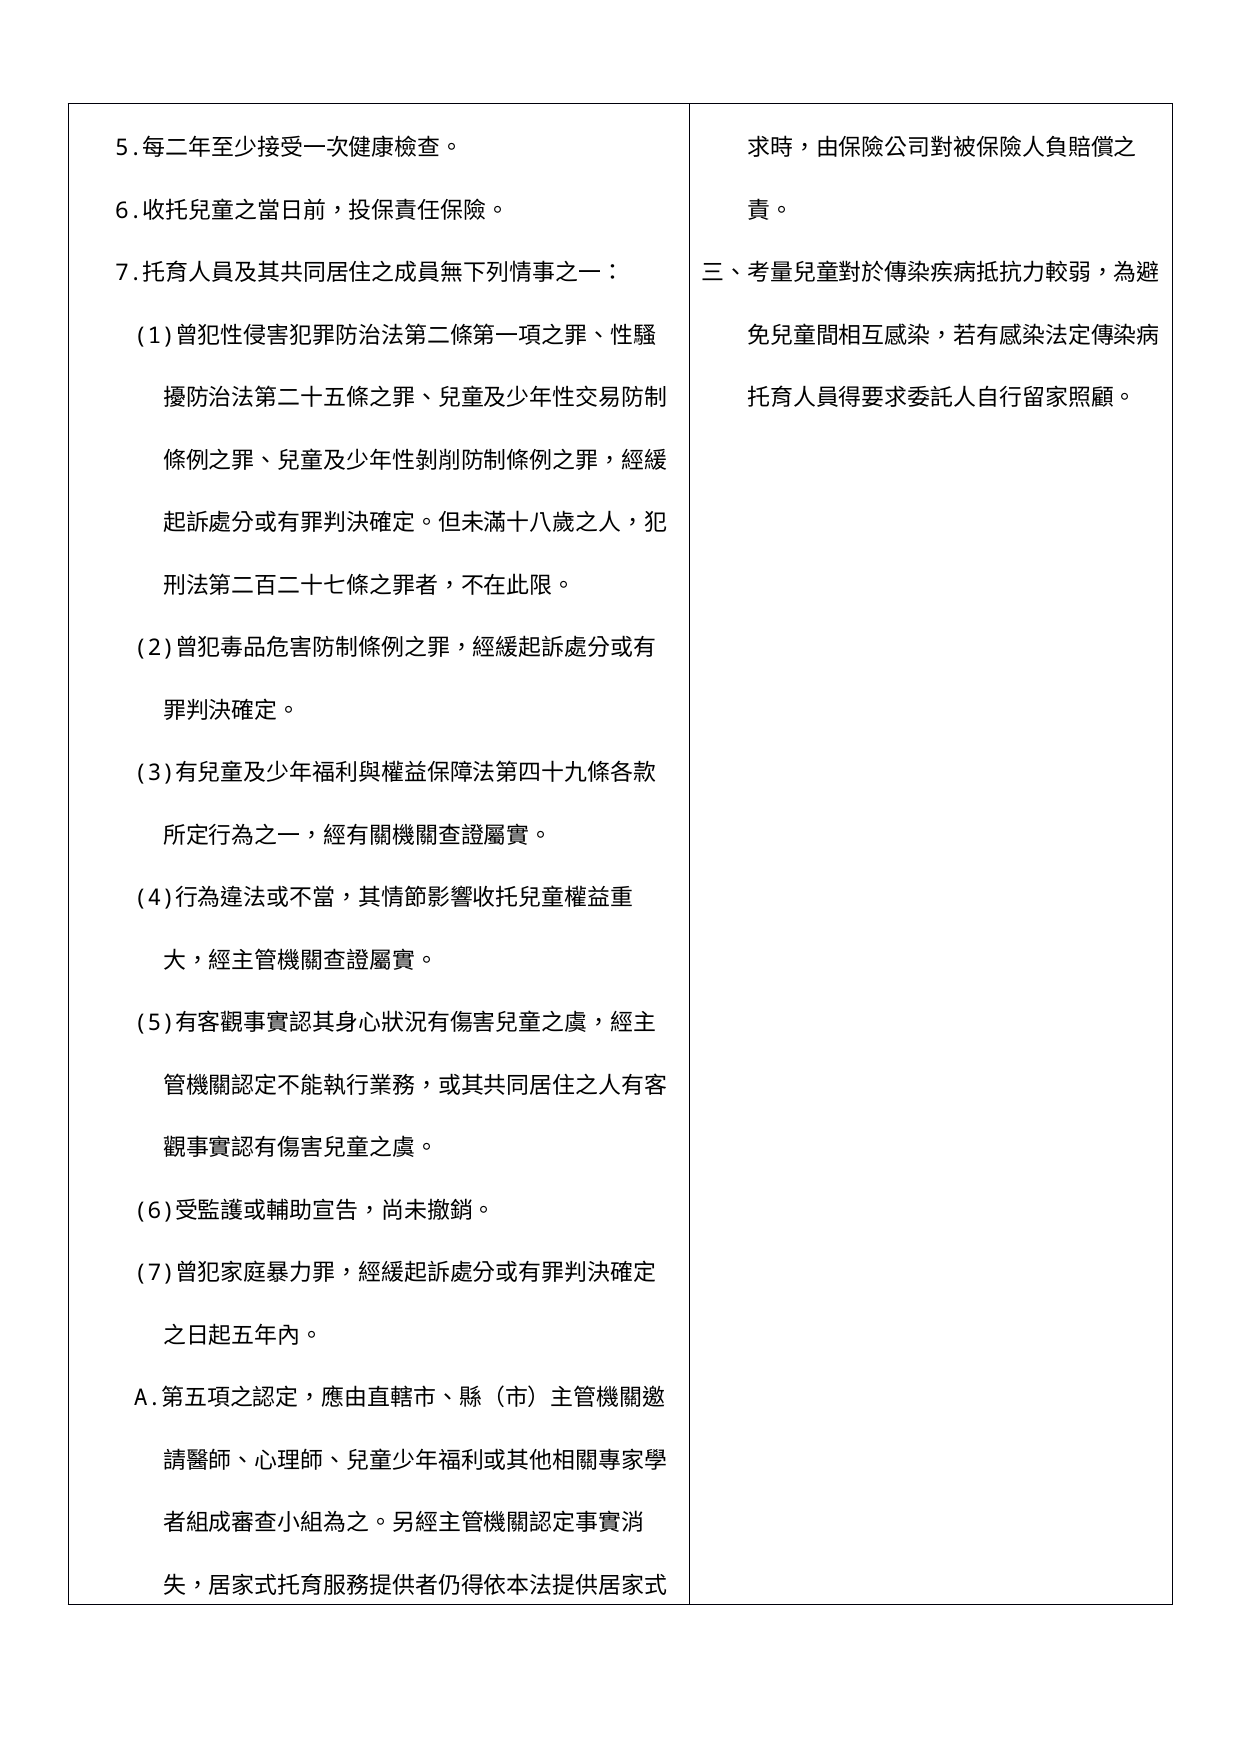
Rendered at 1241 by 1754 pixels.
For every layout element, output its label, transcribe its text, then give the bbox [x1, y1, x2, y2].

table_cell 5.每二年至少接受一次健康檢查。 6.收托兒童之當日前，投保責任保險。 7.托育人員及其共同居住之成員無下列情事之一： (1)曾犯性侵害犯罪防治法第二條第一項之罪、性騷擾防治法第二十五條之罪、兒童及少年性交易防制條例之罪、兒童及少年性剝削防制條例之罪，經緩起訴處分或有罪判決確定。但未滿十八歲之人，犯刑法第二百二十七條之罪者，不在此限。 (2)曾犯毒品危害防制條例之罪，經緩起訴處分或有罪判決確定。 (3)有兒童及少年福利與權益保障法第四十九條各款 所定行為之一，經有關機關查證屬實。 (4)行為違法或不當，其情節影響收托兒童權益重大，經主管機關查證屬實。 (5)有客觀事實認其身心狀況有傷害兒童之虞，經主管機關認定不能執行業務，或其共同居住之人有客觀事實認有傷害兒童之虞。 (6)受監護或輔助宣告，尚未撤銷。 (7)曾犯家庭暴力罪，經緩起訴處分或有罪判決確定之日起五年內。 A.第五項之認定，應由直轄市、縣（市）主管機關邀請醫師、心理師、兒童少年福利或其他相關專家學者組成審查小組為之。另經主管機關認定事實消失，居家式托育服務提供者仍得依本法提供居家式 [69, 104, 689, 1604]
table_cell 求時，由保險公司對被保險人負賠償之責。 三、考量兒童對於傳染疾病抵抗力較弱，為避免兒童間相互感染，若有感染法定傳染病托育人員得要求委託人自行留家照顧。 [690, 104, 1172, 1604]
